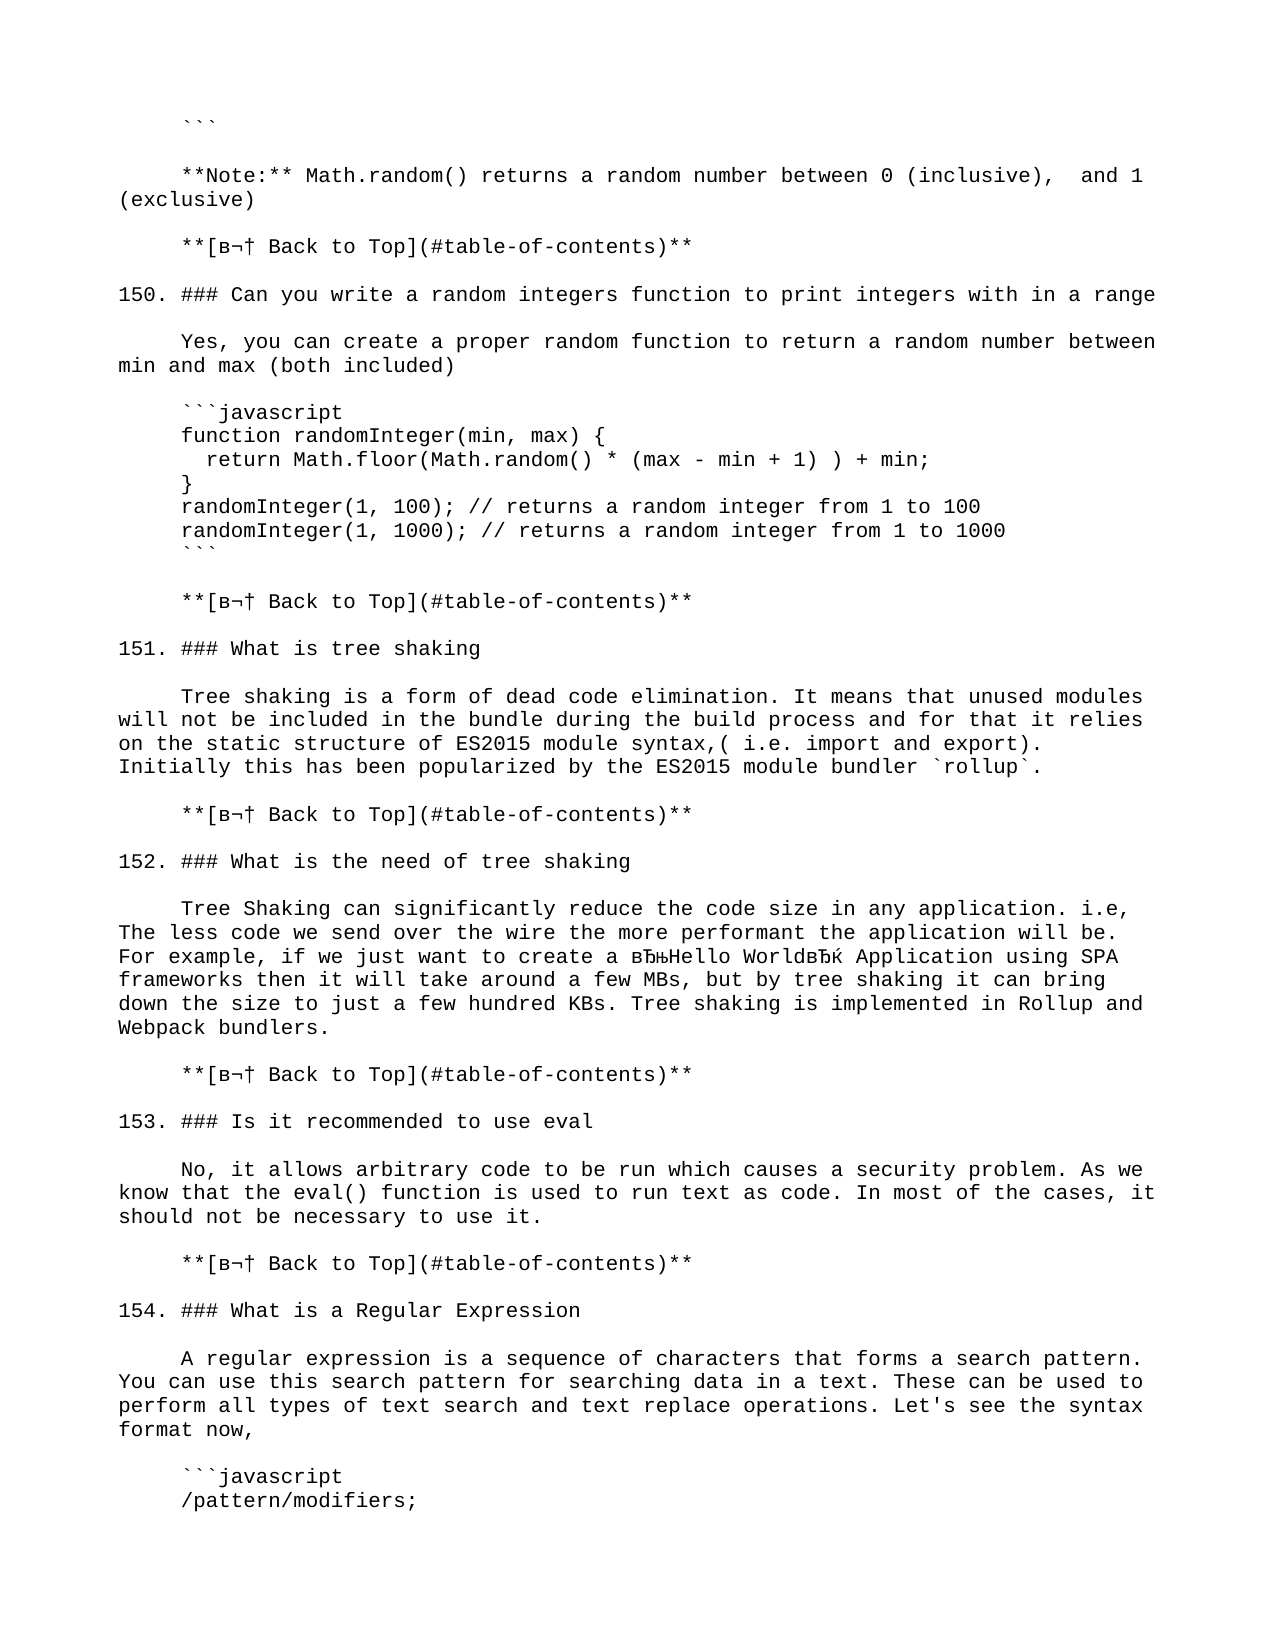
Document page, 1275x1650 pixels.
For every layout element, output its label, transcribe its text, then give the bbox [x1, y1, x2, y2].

text Tree Shaking can significantly reduce the code size in any application. i.e, The less code we send over the wire the more performant the application will be. For example, if we just want to create a вЂњHello WorldвЂќ Application using SPA frameworks then it will take around a few MBs, but by tree shaking it can bring down the size to just a few hundred KBs. Tree shaking is implemented in Rollup and Webpack bundlers. [118, 898, 1157, 1040]
text return Math.floor(Math.random() * (max - min + 1) ) + min; [118, 449, 1157, 473]
text } [118, 473, 1157, 496]
text Yes, you can create a proper random function to return a random number between min and max (both included) [118, 331, 1157, 378]
text **[в¬† Back to Top](#table-of-contents)** [118, 1064, 1157, 1088]
text ``` [118, 118, 1157, 142]
text 150. ### Can you write a random integers function to print integers with in a range [118, 284, 1157, 307]
text **[в¬† Back to Top](#table-of-contents)** [118, 236, 1157, 260]
text **[в¬† Back to Top](#table-of-contents)** [118, 591, 1157, 615]
text **[в¬† Back to Top](#table-of-contents)** [118, 804, 1157, 827]
text **[в¬† Back to Top](#table-of-contents)** [118, 1253, 1157, 1277]
text 153. ### Is it recommended to use eval [118, 1111, 1157, 1135]
text ``` [118, 544, 1157, 567]
text No, it allows arbitrary code to be run which causes a security problem. As we know that the eval() function is used to run text as code. In most of the cases, it should not be necessary to use it. [118, 1158, 1157, 1229]
text ```javascript [118, 1466, 1157, 1489]
text randomInteger(1, 100); // returns a random integer from 1 to 100 [118, 496, 1157, 520]
text A regular expression is a sequence of characters that forms a search pattern. You can use this search pattern for searching data in a text. These can be used to perform all types of text search and text replace operations. Let's see the syntax format now, [118, 1348, 1157, 1442]
text 154. ### What is a Regular Expression [118, 1300, 1157, 1324]
text function randomInteger(min, max) { [118, 426, 1157, 449]
text 152. ### What is the need of tree shaking [118, 851, 1157, 875]
text 151. ### What is tree shaking [118, 638, 1157, 662]
text Tree shaking is a form of dead code elimination. It means that unused modules will not be included in the bundle during the build process and for that it relies on the static structure of ES2015 module syntax,( i.e. import and export). Initially this has been popularized by the ES2015 module bundler `rollup`. [118, 686, 1157, 780]
text ```javascript [118, 402, 1157, 426]
text randomInteger(1, 1000); // returns a random integer from 1 to 1000 [118, 520, 1157, 544]
text /pattern/modifiers; [118, 1489, 1157, 1513]
text **Note:** Math.random() returns a random number between 0 (inclusive), and 1 (exclusive) [118, 165, 1157, 213]
